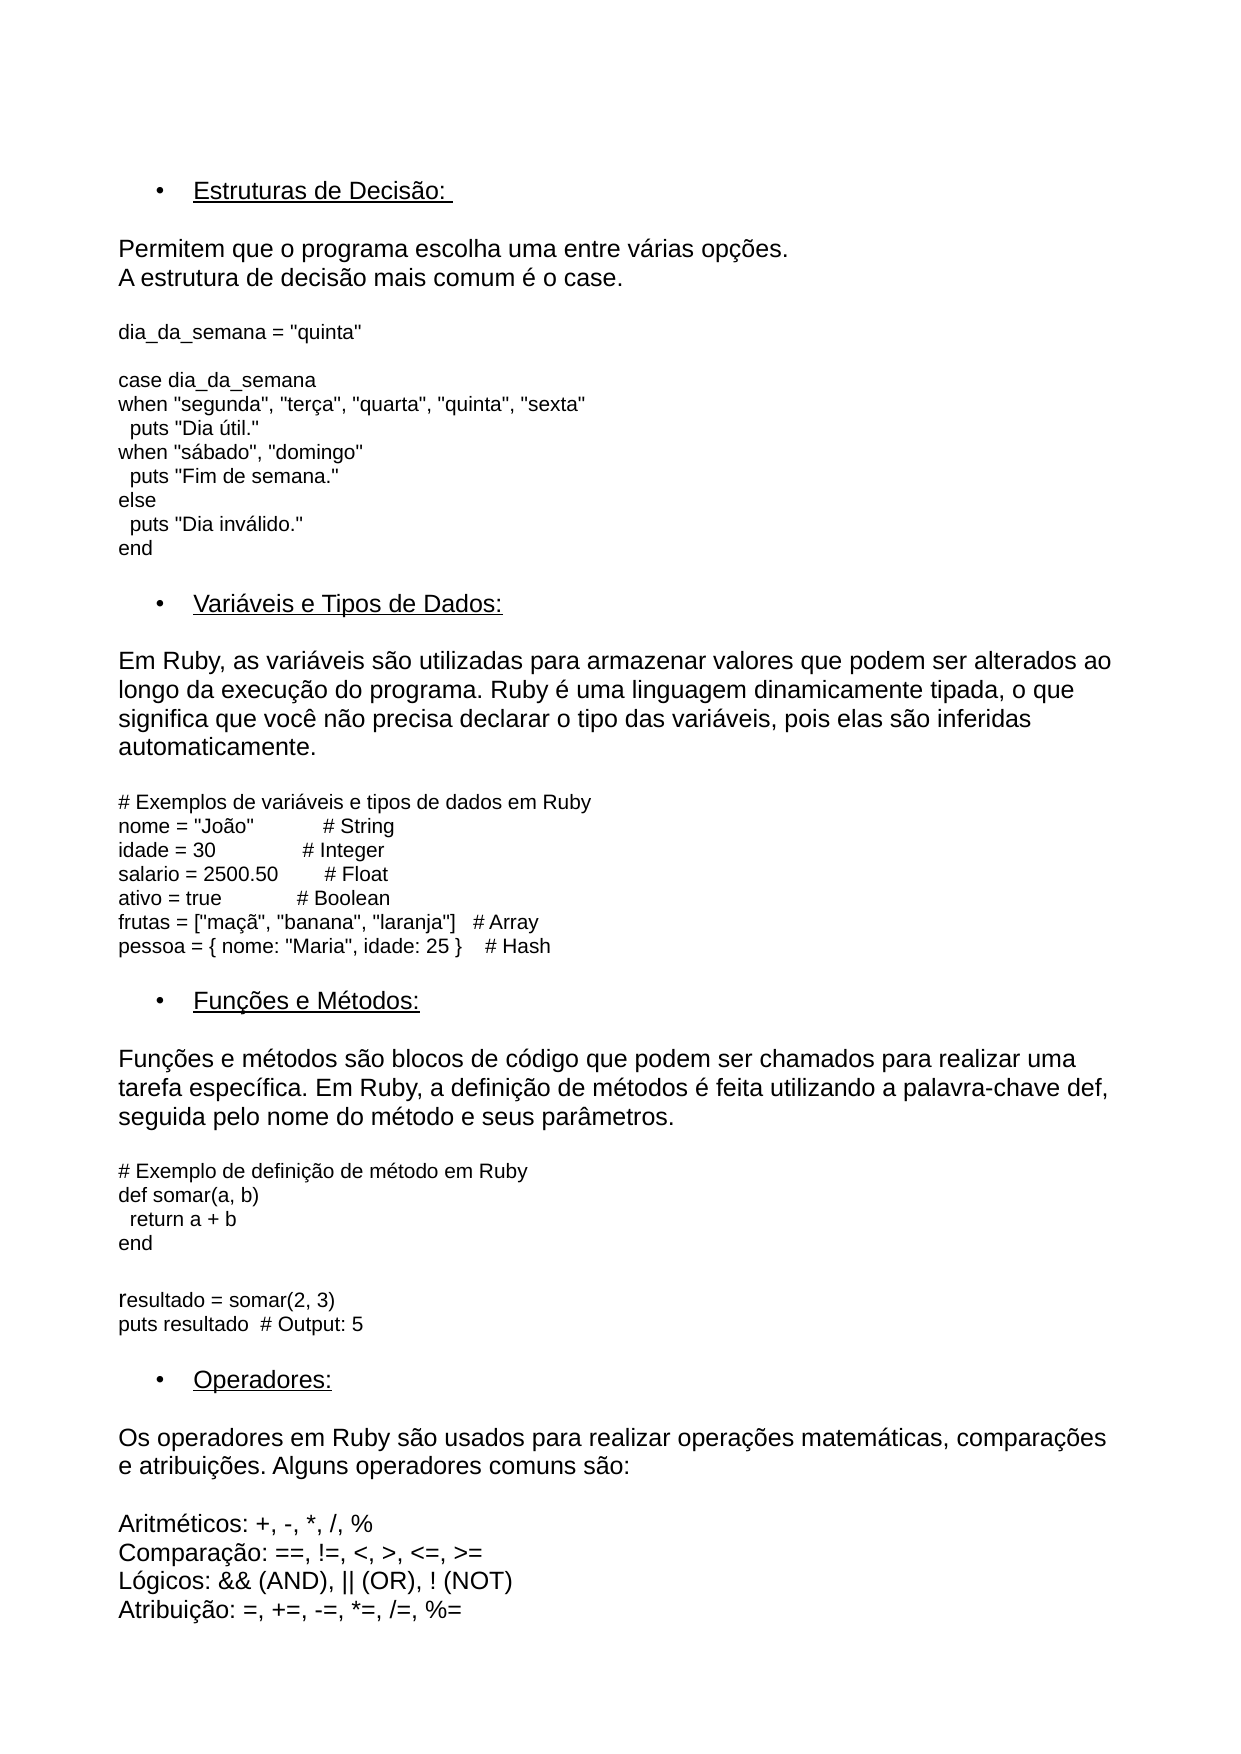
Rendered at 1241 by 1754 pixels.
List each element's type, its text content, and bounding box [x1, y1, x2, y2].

text Os operadores em Ruby são usados para realizar operações matemáticas, comparações e atribuições. Alguns operadores comuns são: [118, 1423, 1122, 1480]
text Permitem que o programa escolha uma entre várias opções. [118, 234, 1122, 263]
text # Exemplos de variáveis e tipos de dados em Ruby [118, 790, 1122, 814]
list Variáveis e Tipos de Dados: [156, 588, 1122, 617]
text ativo = true # Boolean [118, 886, 1122, 910]
text nome = "João" # String [118, 814, 1122, 838]
text when "sábado", "domingo" [118, 440, 1122, 464]
text puts "Dia inválido." [118, 512, 1122, 536]
list Estruturas de Decisão: [156, 176, 1122, 205]
text A estrutura de decisão mais comum é o case. [118, 263, 1122, 291]
text # Exemplo de definição de método em Ruby [118, 1159, 1122, 1183]
text dia_da_semana = "quinta" [118, 320, 1122, 344]
text Em Ruby, as variáveis são utilizadas para armazenar valores que podem ser alterados ao longo da execução do programa. Ruby é uma linguagem dinamicamente tipada, o que significa que você não precisa declarar o tipo das variáveis, pois elas são inferidas automaticamente. [118, 646, 1122, 761]
text puts resultado # Output: 5 [118, 1312, 1122, 1336]
text puts "Fim de semana." [118, 464, 1122, 488]
text resultado = somar(2, 3) [118, 1283, 1122, 1312]
text salario = 2500.50 # Float [118, 862, 1122, 886]
text case dia_da_semana [118, 368, 1122, 392]
list Operadores: [156, 1365, 1122, 1394]
text idade = 30 # Integer [118, 838, 1122, 862]
text puts "Dia útil." [118, 416, 1122, 440]
text Atribuição: =, +=, -=, *=, /=, %= [118, 1595, 1122, 1624]
text Lógicos: && (AND), || (OR), ! (NOT) [118, 1566, 1122, 1595]
text pessoa = { nome: "Maria", idade: 25 } # Hash [118, 934, 1122, 958]
text else [118, 488, 1122, 512]
list Funções e Métodos: [156, 986, 1122, 1015]
text Funções e métodos são blocos de código que podem ser chamados para realizar uma tarefa específica. Em Ruby, a definição de métodos é feita utilizando a palavra-chave def, seguida pelo nome do método e seus parâmetros. [118, 1044, 1122, 1130]
text end [118, 536, 1122, 560]
text end [118, 1231, 1122, 1255]
text when "segunda", "terça", "quarta", "quinta", "sexta" [118, 392, 1122, 416]
text frutas = ["maçã", "banana", "laranja"] # Array [118, 910, 1122, 934]
text return a + b [118, 1207, 1122, 1231]
text Aritméticos: +, -, *, /, % [118, 1509, 1122, 1538]
text Comparação: ==, !=, <, >, <=, >= [118, 1538, 1122, 1566]
text def somar(a, b) [118, 1183, 1122, 1207]
